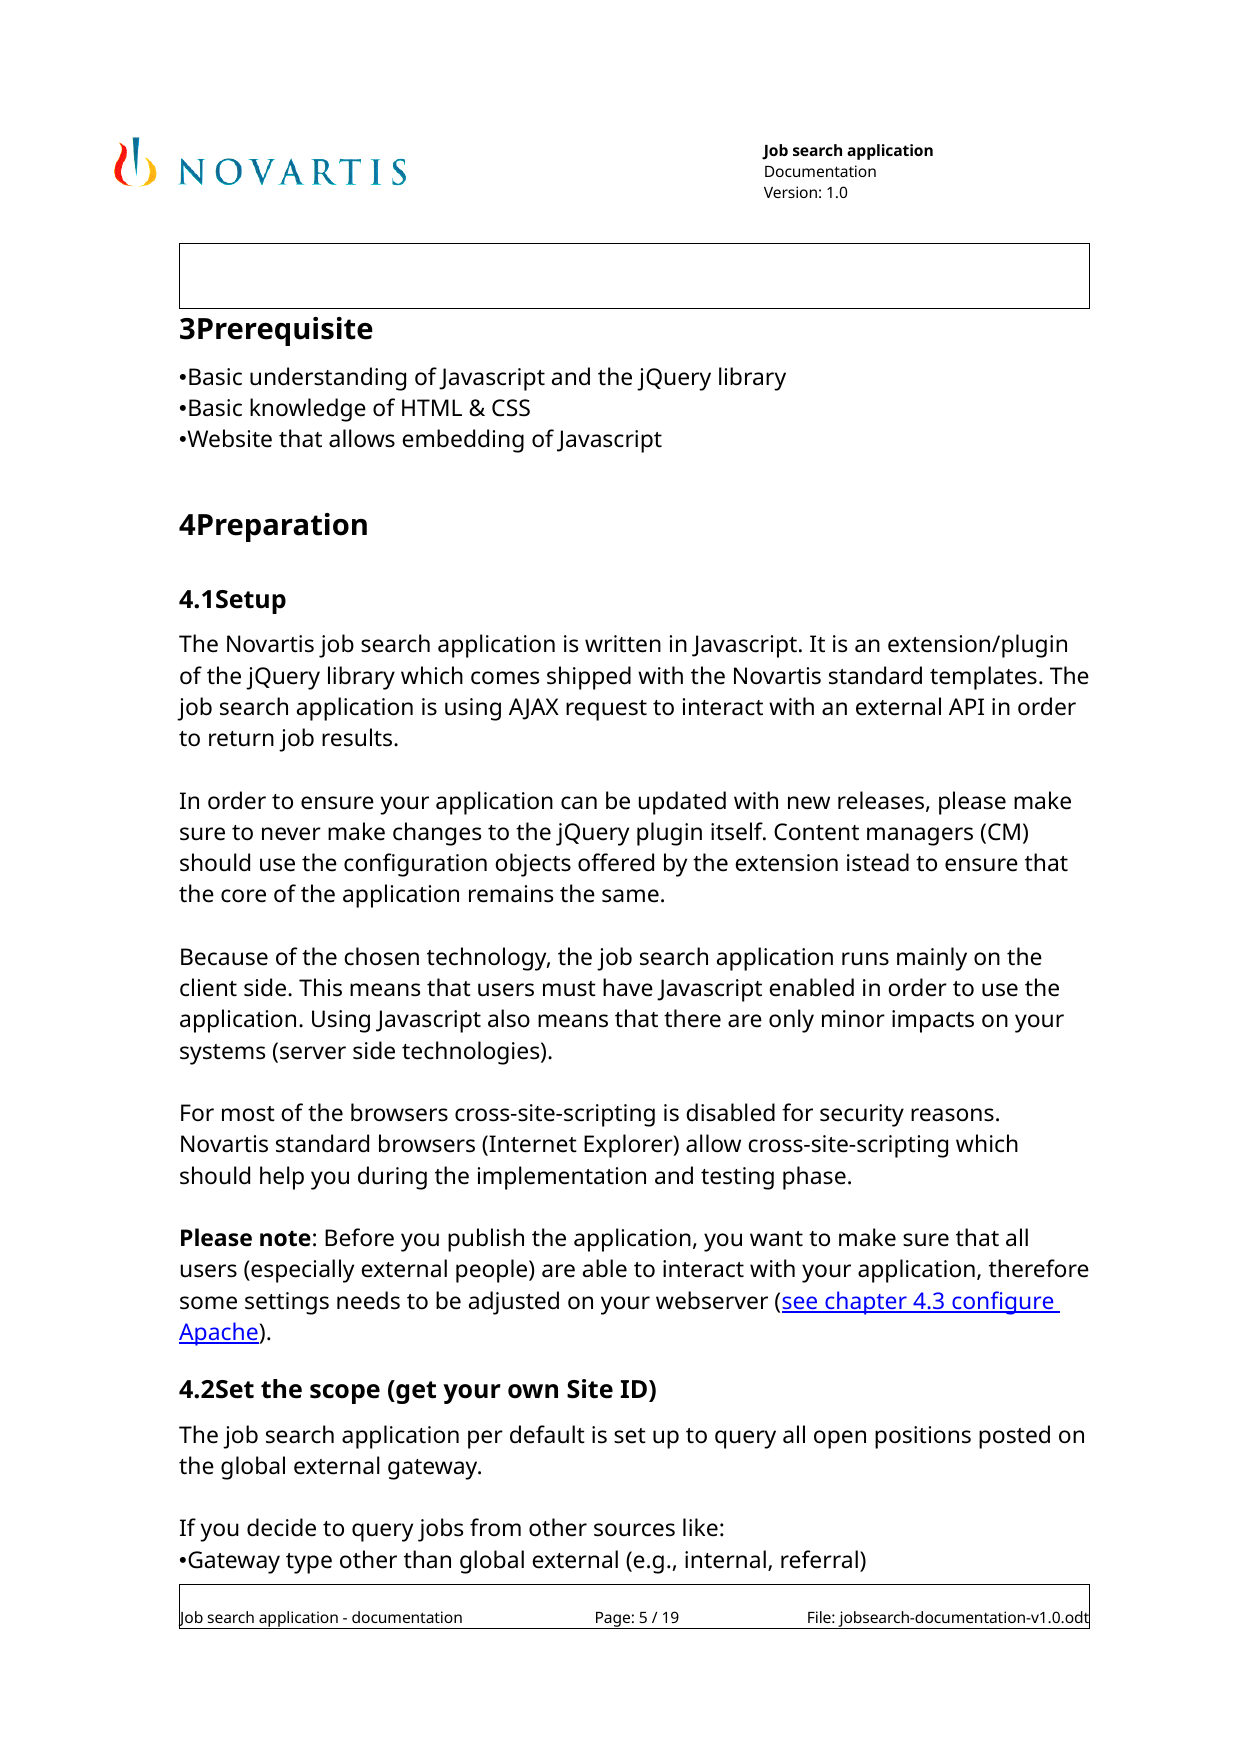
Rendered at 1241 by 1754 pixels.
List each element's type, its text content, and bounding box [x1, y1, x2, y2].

text The Novartis job search application is written in Javascript. It is an extension/plugin of the jQuery library which comes shipped with the Novartis standard templates. The job search application is using AJAX request to interact with an external API in order to return job results. [179, 628, 1090, 753]
subtitle Preparation [179, 504, 1090, 544]
list Basic understanding of Javascript and the jQuery library [179, 361, 1090, 392]
text For most of the browsers cross-site-scripting is disabled for security reasons. Novartis standard browsers (Internet Explorer) allow cross-site-scripting which should help you during the implementation and testing phase. [179, 1097, 1090, 1191]
subtitle Set the scope (get your own Site ID) [179, 1372, 1090, 1406]
text Because of the chosen technology, the job search application runs mainly on the client side. This means that users must have Javascript enabled in order to use the application. Using Javascript also means that there are only minor impacts on your systems (server side technologies). [179, 941, 1090, 1066]
list Gateway type other than global external (e.g., internal, referral) [179, 1544, 1090, 1575]
subtitle Prerequisite [179, 309, 1090, 348]
subtitle Setup [179, 582, 1090, 616]
text The job search application per default is set up to query all open positions posted on the global external gateway. [179, 1419, 1090, 1481]
text In order to ensure your application can be updated with new releases, please make sure to never make changes to the jQuery plugin itself. Content managers (CM) should use the configuration objects offered by the extension istead to ensure that the core of the application remains the same. [179, 784, 1090, 909]
text If you decide to query jobs from other sources like: [179, 1512, 1090, 1544]
list Website that allows embedding of Javascript [179, 423, 1090, 454]
list Basic knowledge of HTML & CSS [179, 392, 1090, 423]
text Please note: Before you publish the application, you want to make sure that all users (especially external people) are able to interact with your application, therefore some settings needs to be adjusted on your webserver (see chapter 4.3 configure Apache). [179, 1222, 1090, 1347]
